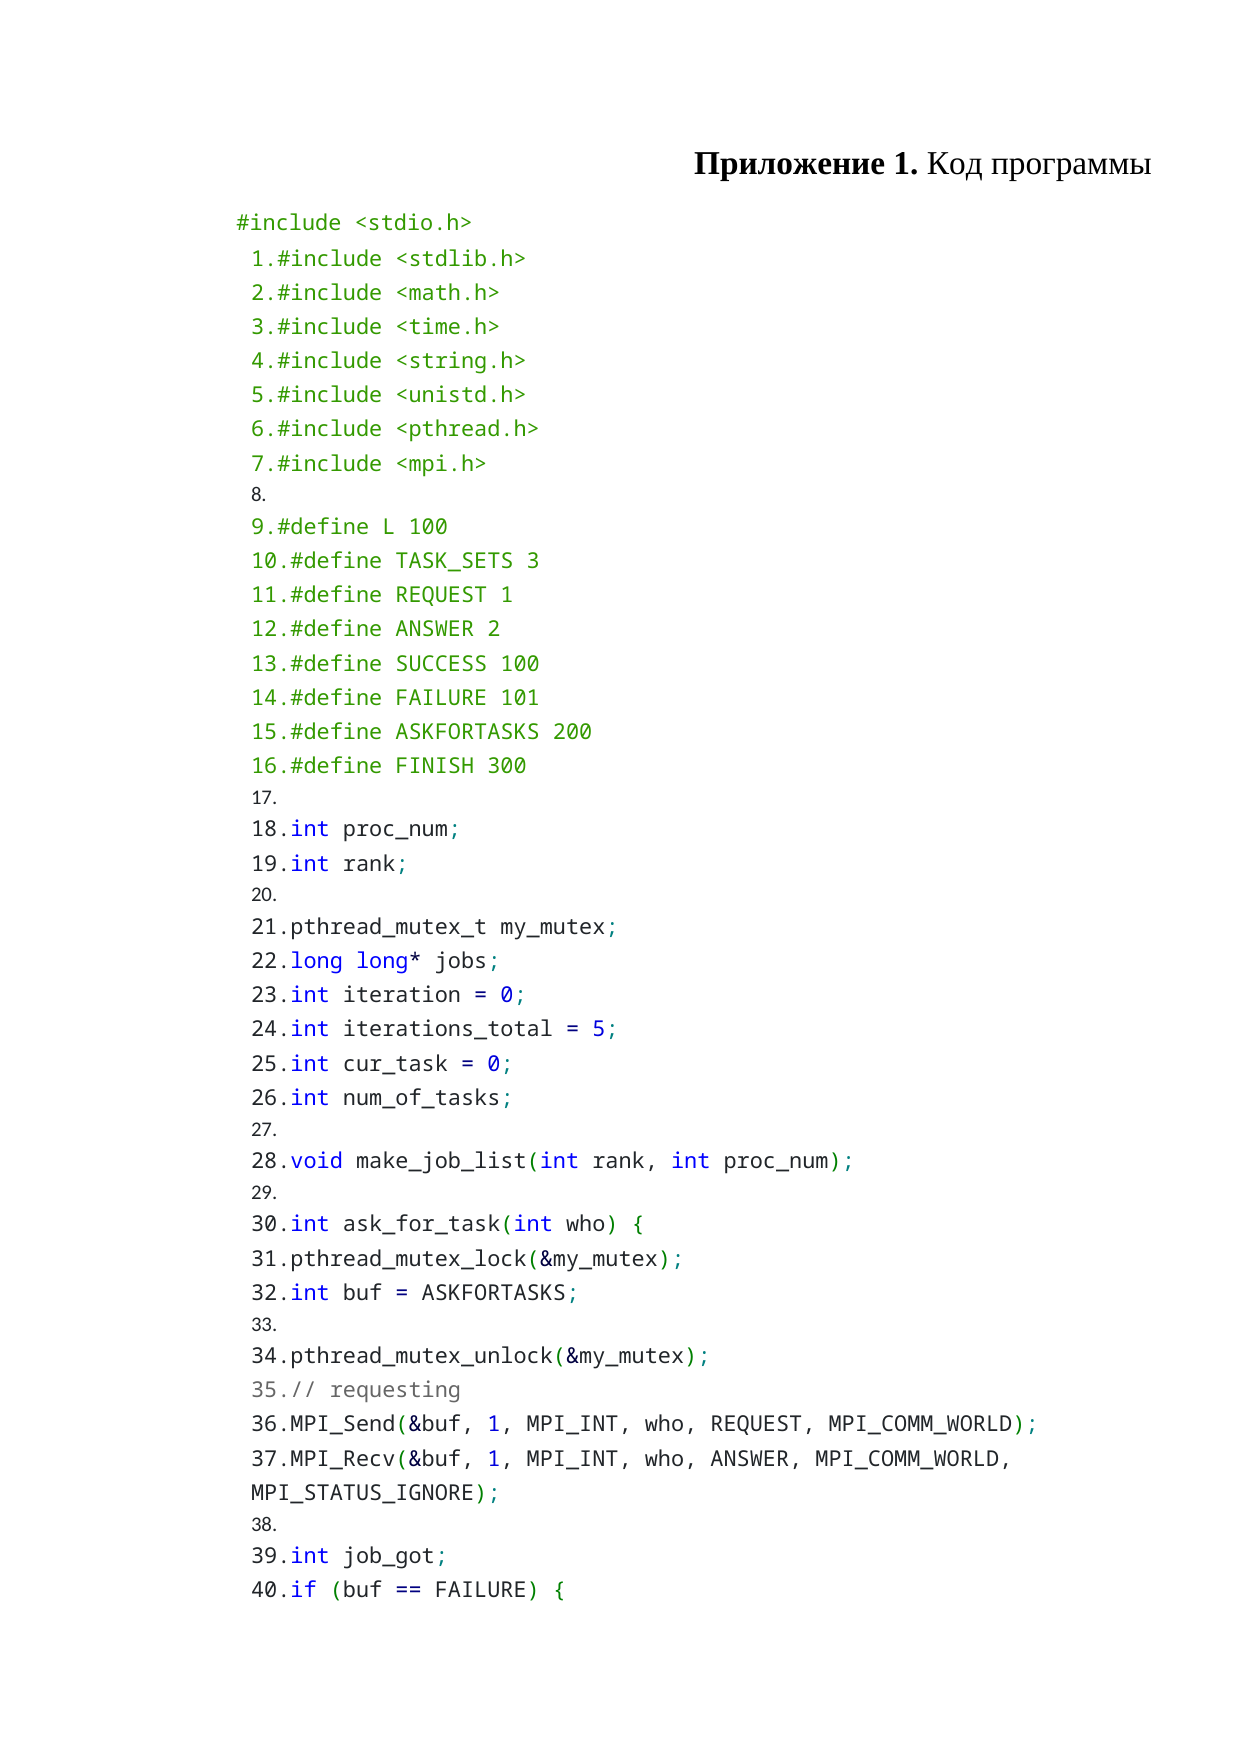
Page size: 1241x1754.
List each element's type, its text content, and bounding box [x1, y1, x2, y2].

list // requesting [177, 1374, 1152, 1404]
list pthread_mutex_t my_mutex; [177, 911, 1152, 941]
list long long* jobs; [177, 945, 1152, 975]
list #define FINISH 300 [177, 750, 1152, 780]
list #define FAILURE 101 [177, 682, 1152, 711]
list #define SUCCESS 100 [177, 647, 1152, 677]
text Приложение 1. Код программы [177, 143, 1152, 181]
list int iterations_total = 5; [177, 1013, 1152, 1043]
list int proc_num; [177, 813, 1152, 843]
list pthread_mutex_lock(&my_mutex); [177, 1242, 1152, 1272]
list pthread_mutex_unlock(&my_mutex); [177, 1340, 1152, 1370]
list #include <time.h> [177, 311, 1152, 341]
list #include <stdlib.h> [177, 242, 1152, 272]
list #define ASKFORTASKS 200 [177, 716, 1152, 746]
list MPI_Send(&buf, 1, MPI_INT, who, REQUEST, MPI_COMM_WORLD); [177, 1408, 1152, 1438]
list #define TASK_SETS 3 [177, 545, 1152, 575]
list #include <math.h> [177, 277, 1152, 306]
list int buf = ASKFORTASKS; [177, 1277, 1152, 1306]
list #include <pthread.h> [177, 413, 1152, 443]
list #include <unistd.h> [177, 379, 1152, 409]
list MPI_Recv(&buf, 1, MPI_INT, who, ANSWER, MPI_COMM_WORLD, MPI_STATUS_IGNORE); [177, 1442, 1152, 1506]
list #define L 100 [177, 511, 1152, 541]
list int rank; [177, 847, 1152, 877]
list if (buf == FAILURE) { [177, 1574, 1152, 1604]
list int ask_for_task(int who) { [177, 1208, 1152, 1238]
list void make_job_list(int rank, int proc_num); [177, 1145, 1152, 1175]
list int num_of_tasks; [177, 1082, 1152, 1111]
list int job_got; [177, 1540, 1152, 1570]
list #define REQUEST 1 [177, 579, 1152, 609]
list int iteration = 0; [177, 979, 1152, 1009]
text #include <stdio.h> [177, 206, 1152, 236]
list #include <mpi.h> [177, 447, 1152, 477]
list int cur_task = 0; [177, 1047, 1152, 1077]
list #include <string.h> [177, 345, 1152, 375]
list #define ANSWER 2 [177, 613, 1152, 643]
